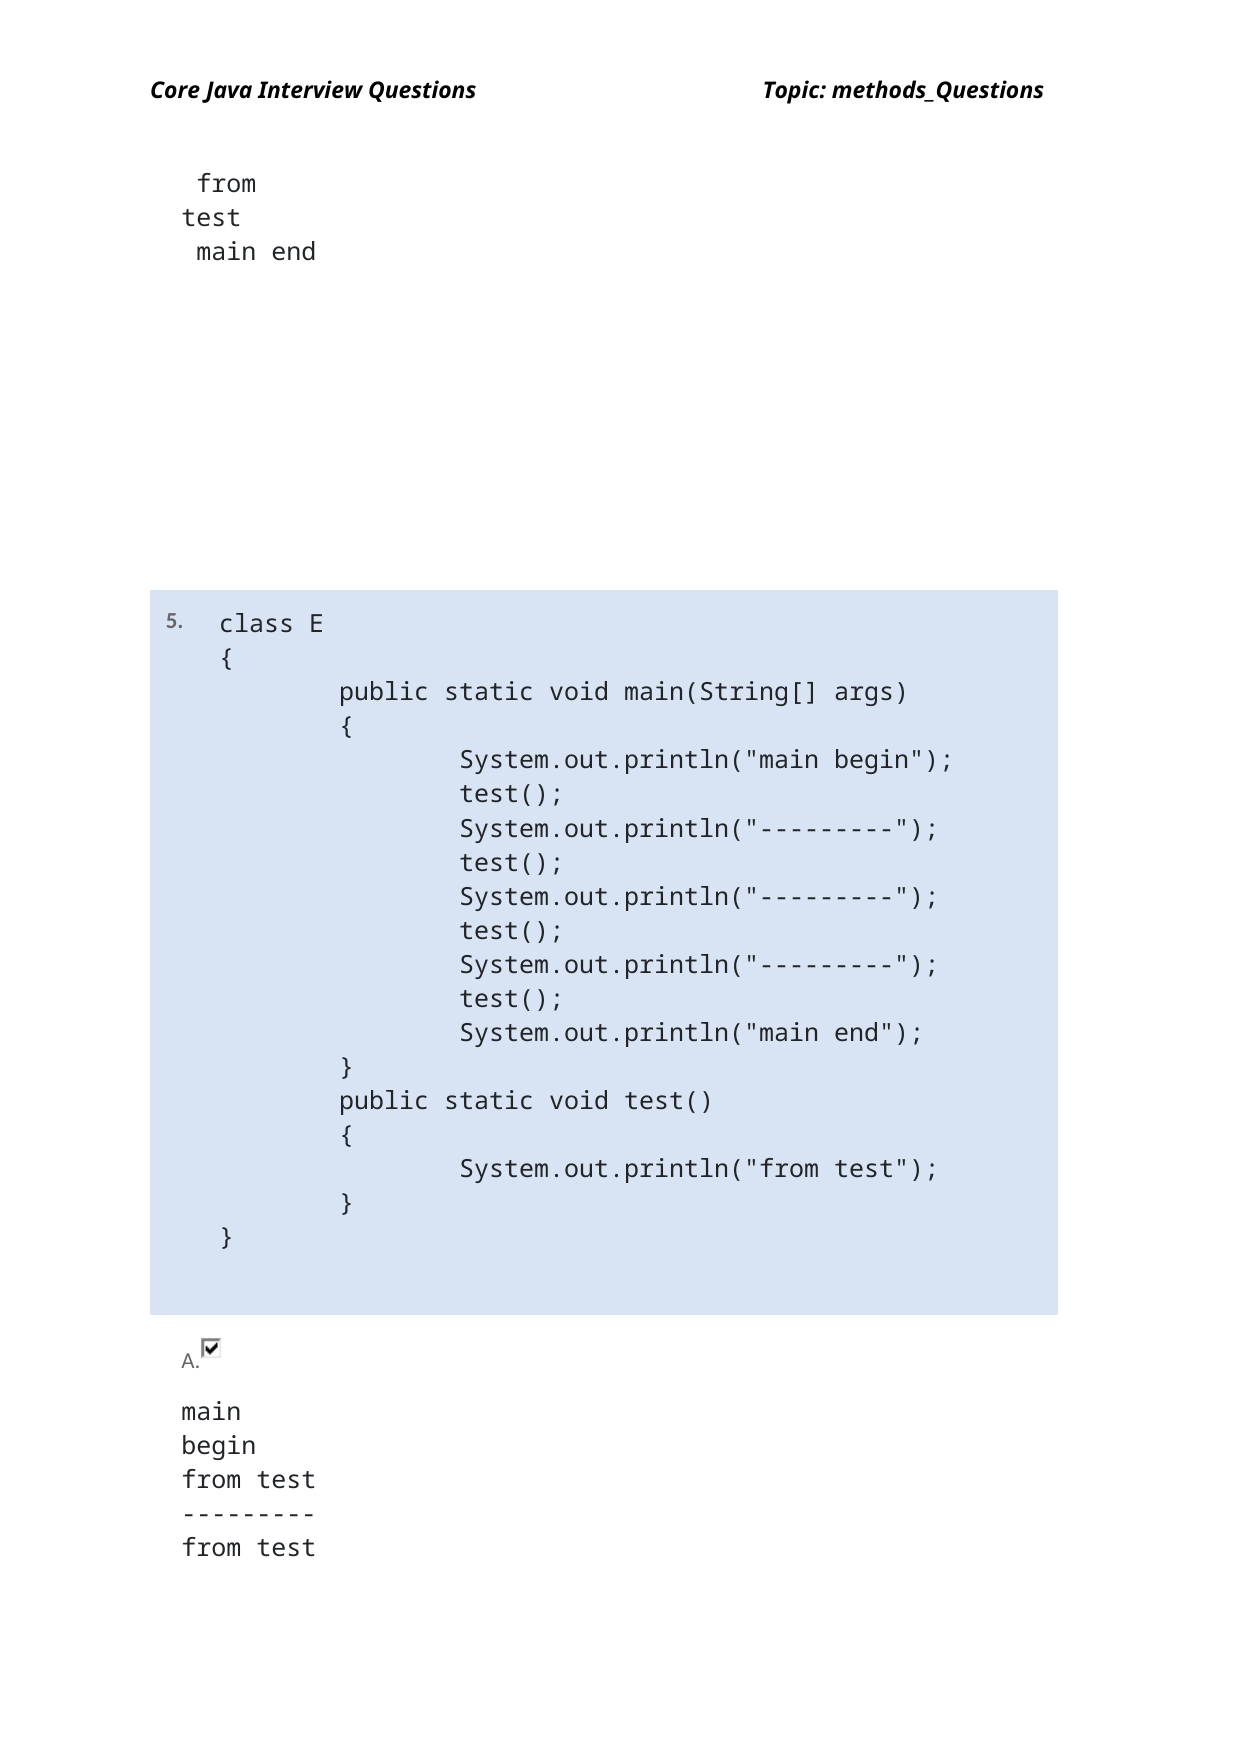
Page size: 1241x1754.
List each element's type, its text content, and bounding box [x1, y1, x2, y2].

table_header [1058, 590, 1090, 1315]
table_cell [150, 1315, 1090, 1579]
table_header from test main end [181, 166, 319, 370]
table_header 5. [150, 590, 203, 1315]
table_header class E { public static void main(String[] args) { System.out.println("main begin"); test(); System.out.println("---------"); test(); System.out.println("---------"); test(); System.out.println("---------"); test(); System.out.println("main end"); } public static void test() { System.out.println("from test"); } } [203, 590, 1058, 1315]
table_cell [150, 150, 1090, 590]
table_header [181, 370, 332, 472]
table_header [181, 472, 319, 574]
table_header A. main begin from test --------- from test [181, 1331, 319, 1563]
